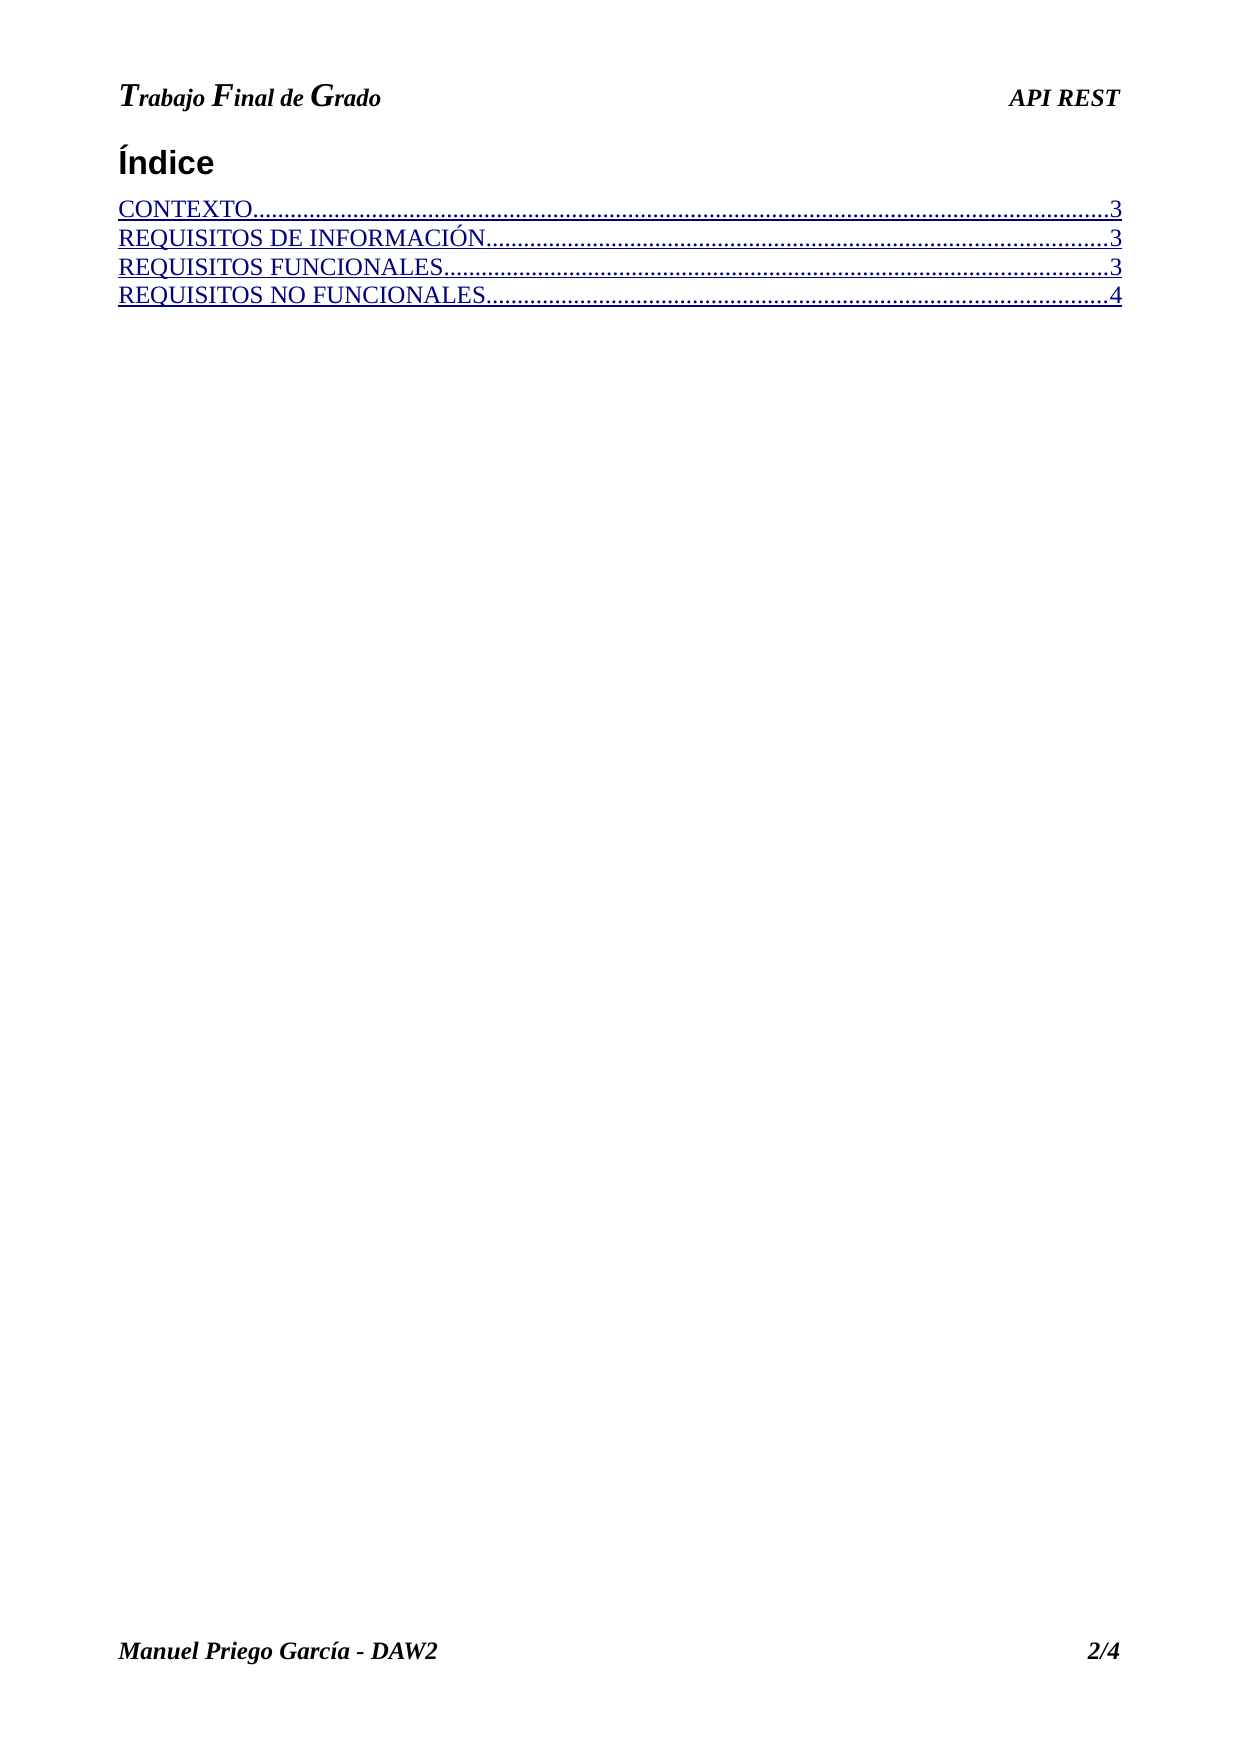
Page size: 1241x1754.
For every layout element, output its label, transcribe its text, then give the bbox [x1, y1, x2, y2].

text REQUISITOS DE INFORMACIÓN 3 [118, 223, 1122, 248]
text REQUISITOS NO FUNCIONALES 4 [118, 280, 1122, 305]
text REQUISITOS FUNCIONALES 3 [118, 252, 1122, 277]
text CONTEXTO 3 [118, 194, 1122, 219]
subtitle Índice [118, 143, 1122, 182]
